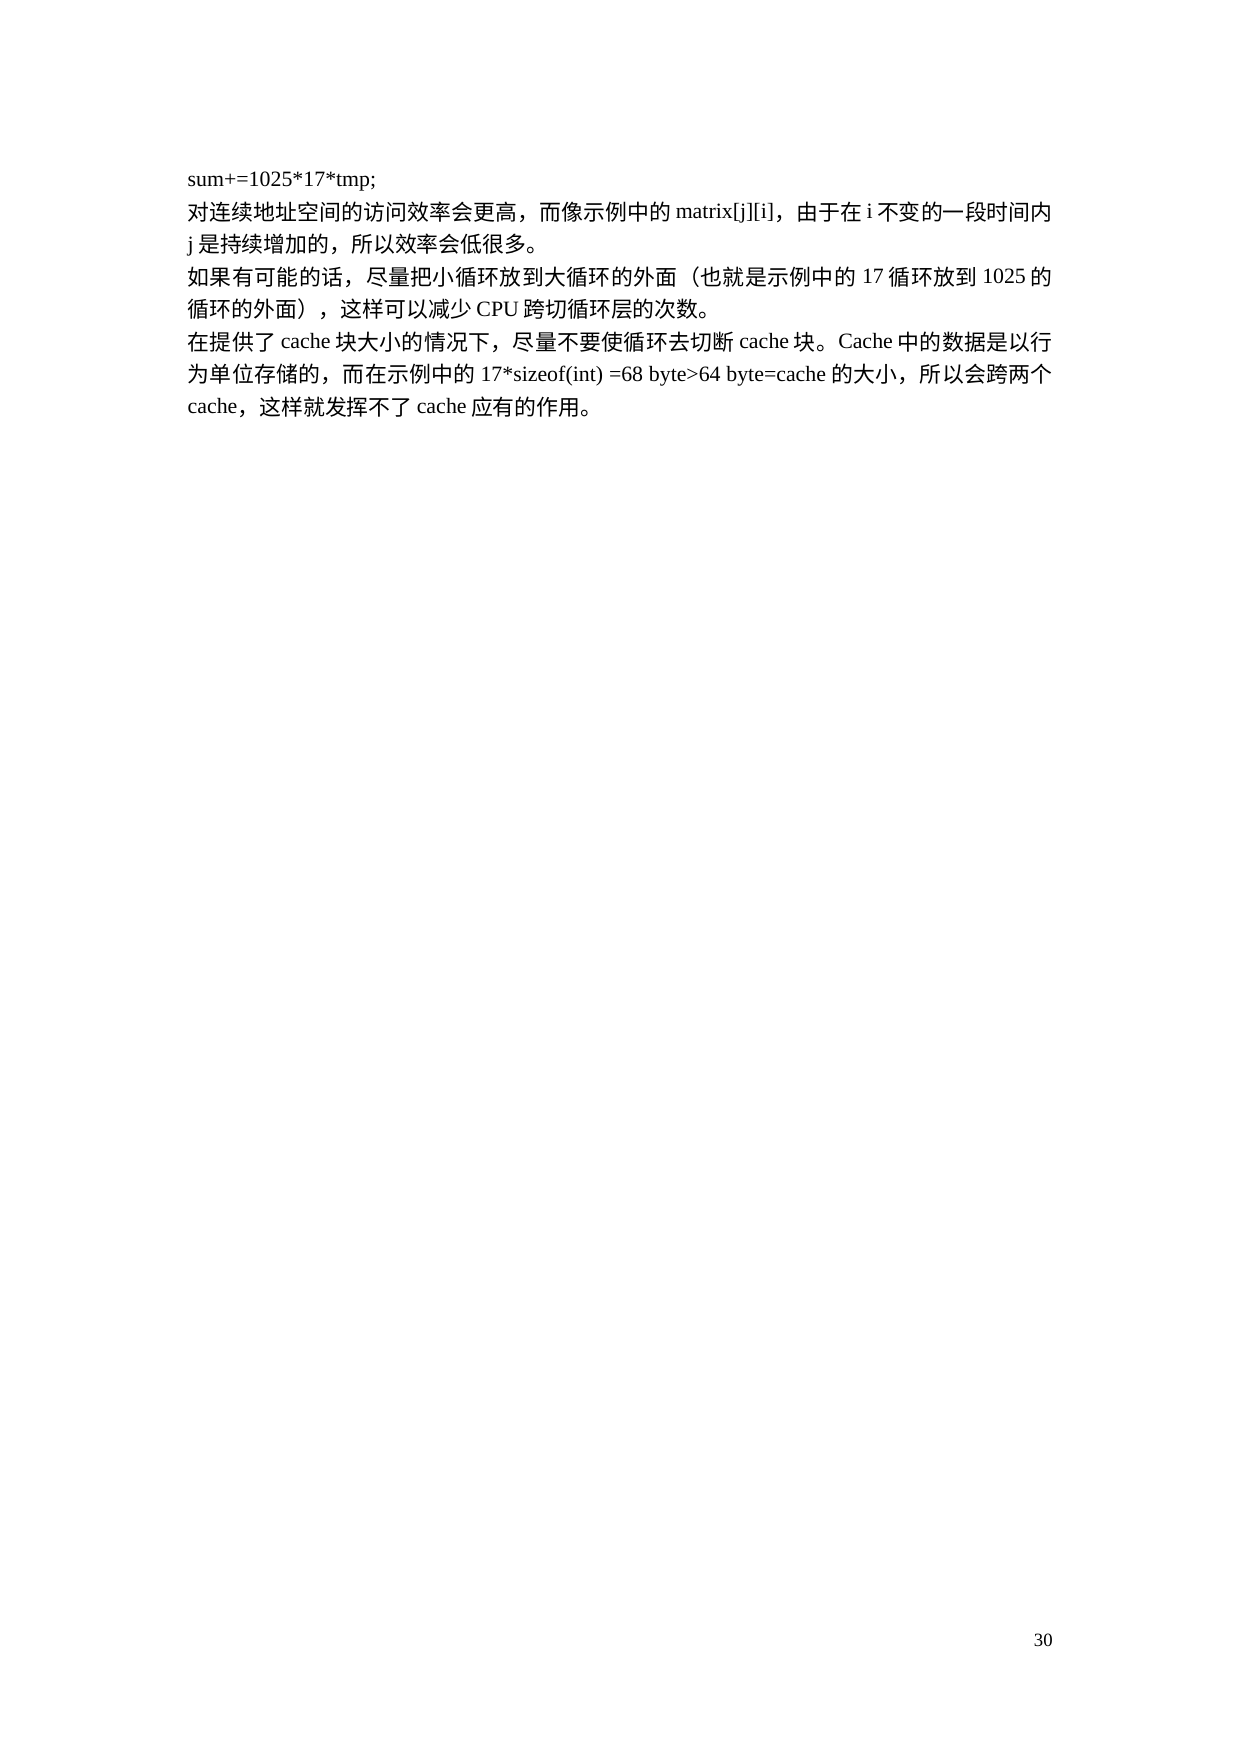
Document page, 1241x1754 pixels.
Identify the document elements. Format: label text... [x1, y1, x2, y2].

text 如果有可能的话，尽量把小循环放到大循环的外面（也就是示例中的17循环放到1025的循环的外面），这样可以减少CPU跨切循环层的次数。 [187, 259, 1053, 324]
text 在提供了cache块大小的情况下，尽量不要使循环去切断cache块。Cache中的数据是以行为单位存储的，而在示例中的17*sizeof(int) =68 byte>64 byte=cache的大小，所以会跨两个cache，这样就发挥不了cache应有的作用。 [187, 324, 1053, 422]
text 对连续地址空间的访问效率会更高，而像示例中的matrix[j][i]，由于在i不变的一段时间内j是持续增加的，所以效率会低很多。 [187, 194, 1053, 259]
text sum+=1025*17*tmp; [187, 162, 1053, 194]
